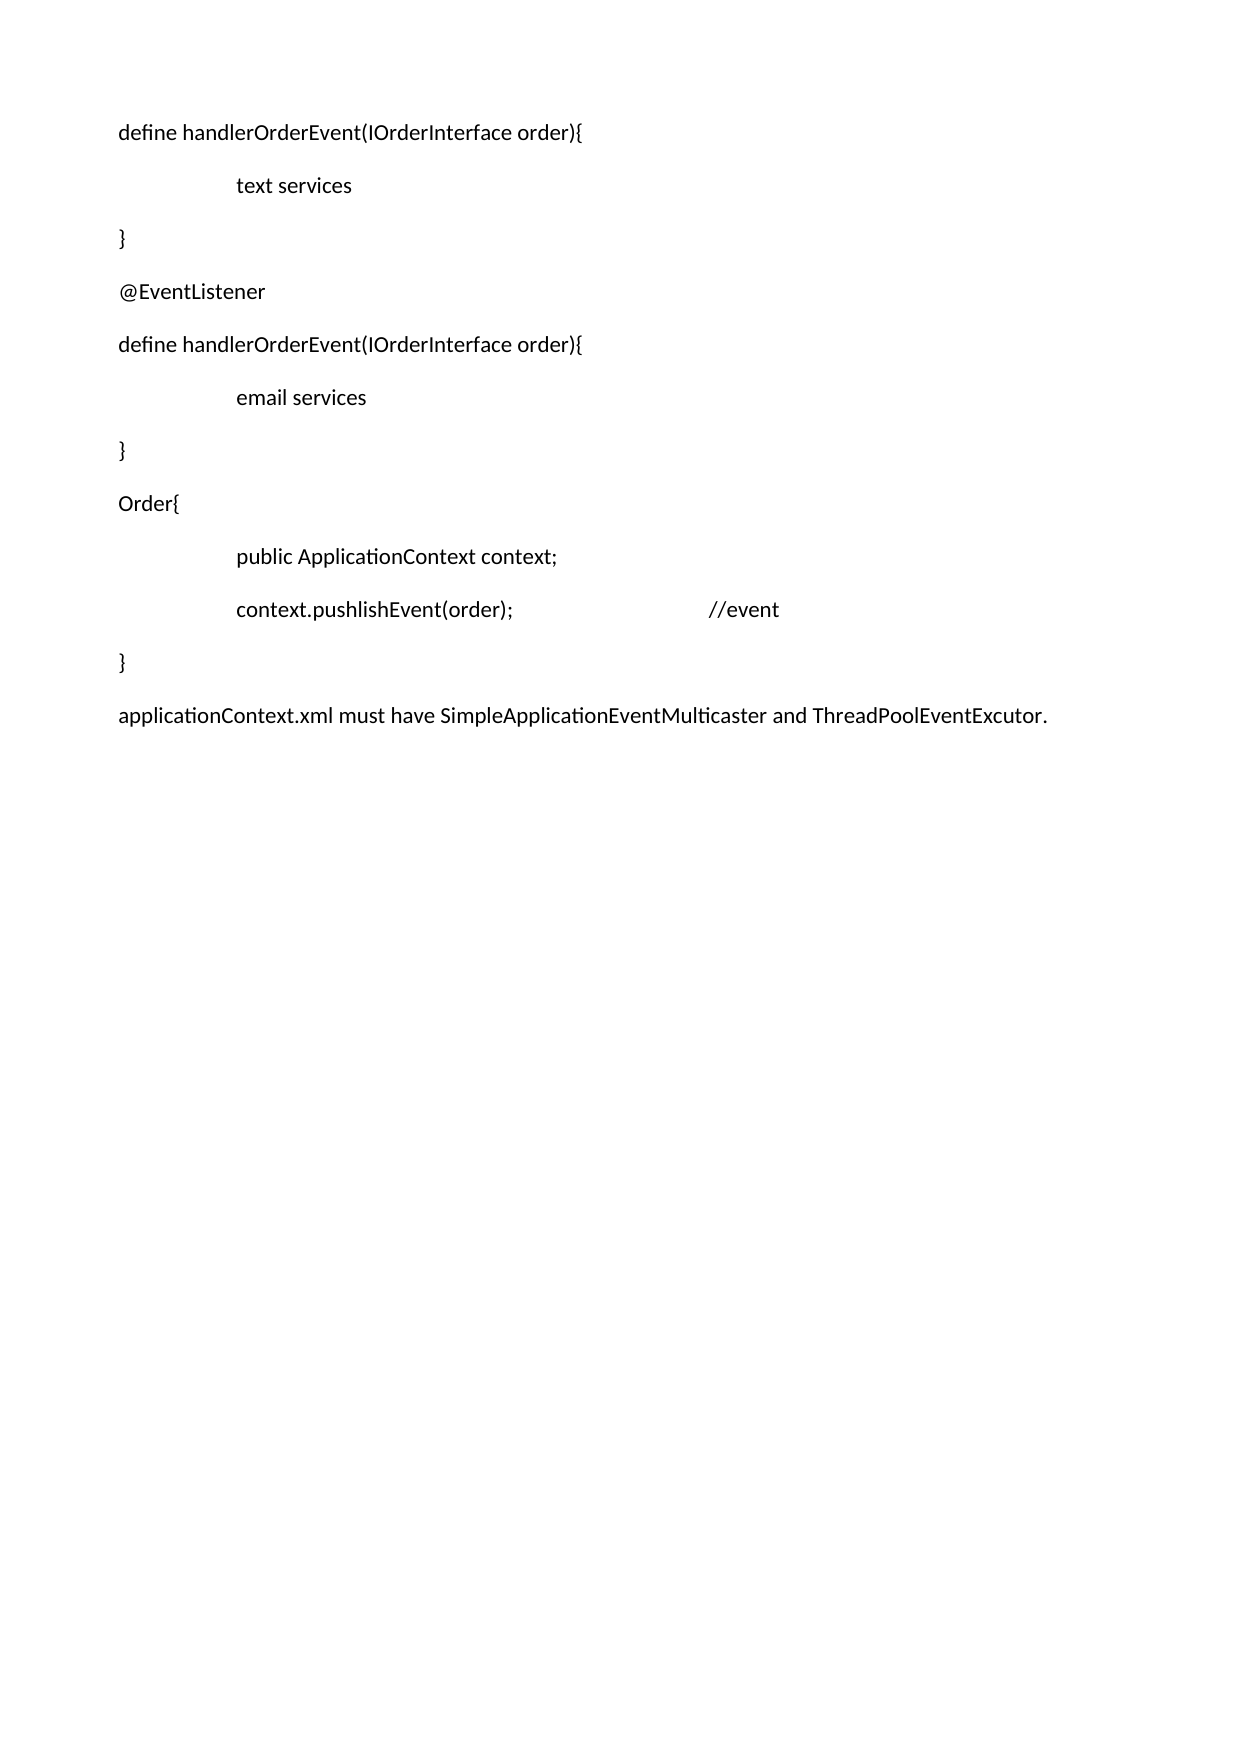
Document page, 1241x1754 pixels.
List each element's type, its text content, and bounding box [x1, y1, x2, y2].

text applicationContext.xml must have SimpleApplicationEventMulticaster and ThreadPoolEventExcutor. [118, 701, 1122, 729]
text public ApplicationContext context; [118, 542, 1122, 570]
text email services [118, 383, 1122, 411]
text context.pushlishEvent(order); //event [118, 595, 1122, 623]
text @EventListener [118, 277, 1122, 305]
text define handlerOrderEvent(IOrderInterface order){ [118, 330, 1122, 358]
text define handlerOrderEvent(IOrderInterface order){ [118, 118, 1122, 146]
text text services [118, 171, 1122, 199]
text } [118, 436, 1122, 464]
text Order{ [118, 489, 1122, 517]
text } [118, 224, 1122, 252]
text } [118, 648, 1122, 676]
